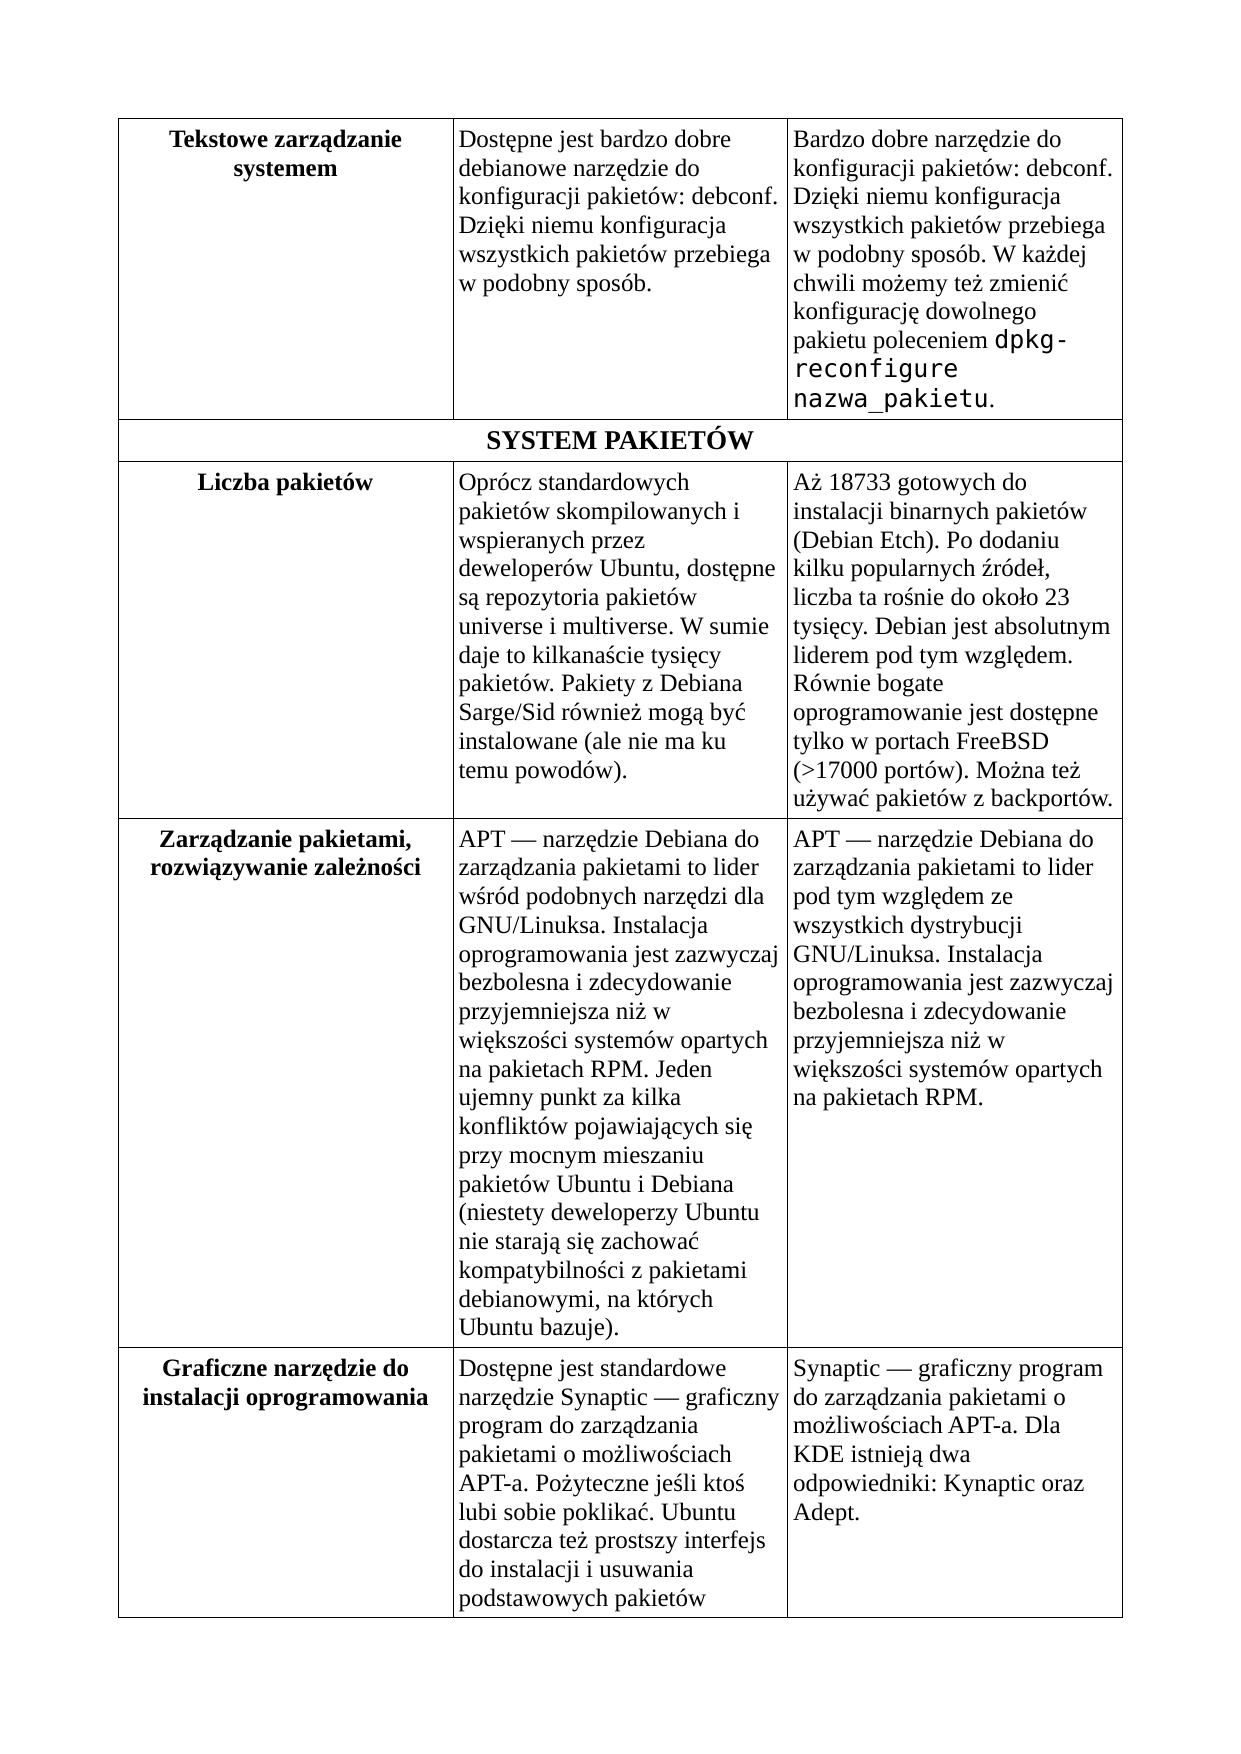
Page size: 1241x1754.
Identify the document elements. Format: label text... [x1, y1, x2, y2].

table_cell Synaptic — graficzny program do zarządzania pakietami o możliwościach APT-a. Dla KDE istnieją dwa odpowiedniki: Kynaptic oraz Adept. [788, 1348, 1122, 1617]
table_cell Oprócz standardowych pakietów skompilowanych i wspieranych przez deweloperów Ubuntu, dostępne są repozytoria pakietów universe i multiverse. W sumie daje to kilkanaście tysięcy pakietów. Pakiety z Debiana Sarge/Sid również mogą być instalowane (ale nie ma ku temu powodów). [454, 462, 787, 818]
table_cell SYSTEM PAKIETÓW [119, 420, 1122, 461]
table_cell APT — narzędzie Debiana do zarządzania pakietami to lider pod tym względem ze wszystkich dystrybucji GNU/Linuksa. Instalacja oprogramowania jest zazwyczaj bezbolesna i zdecydowanie przyjemniejsza niż w większości systemów opartych na pakietach RPM. [788, 819, 1122, 1347]
table_cell Tekstowe zarządzanie systemem [119, 119, 453, 419]
table_cell APT — narzędzie Debiana do zarządzania pakietami to lider wśród podobnych narzędzi dla GNU/Linuksa. Instalacja oprogramowania jest zazwyczaj bezbolesna i zdecydowanie przyjemniejsza niż w większości systemów opartych na pakietach RPM. Jeden ujemny punkt za kilka konfliktów pojawiających się przy mocnym mieszaniu pakietów Ubuntu i Debiana (niestety deweloperzy Ubuntu nie starają się zachować kompatybilności z pakietami debianowymi, na których Ubuntu bazuje). [454, 819, 787, 1347]
table_cell Bardzo dobre narzędzie do konfiguracji pakietów: debconf. Dzięki niemu konfiguracja wszystkich pakietów przebiega w podobny sposób. W każdej chwili możemy też zmienić konfigurację dowolnego pakietu poleceniem dpkg-reconfigure nazwa_pakietu. [788, 119, 1122, 419]
table_cell Aż 18733 gotowych do instalacji binarnych pakietów (Debian Etch). Po dodaniu kilku popularnych źródeł, liczba ta rośnie do około 23 tysięcy. Debian jest absolutnym liderem pod tym względem. Równie bogate oprogramowanie jest dostępne tylko w portach FreeBSD (>17000 portów). Można też używać pakietów z backportów. [788, 462, 1122, 818]
table_cell Liczba pakietów [119, 462, 453, 818]
table_cell Graficzne narzędzie do instalacji oprogramowania [119, 1348, 453, 1617]
table_cell Dostępne jest bardzo dobre debianowe narzędzie do konfiguracji pakietów: debconf. Dzięki niemu konfiguracja wszystkich pakietów przebiega w podobny sposób. [454, 119, 787, 419]
table_cell Zarządzanie pakietami, rozwiązywanie zależności [119, 819, 453, 1347]
table_cell Dostępne jest standardowe narzędzie Synaptic — graficzny program do zarządzania pakietami o możliwościach APT-a. Pożyteczne jeśli ktoś lubi sobie poklikać. Ubuntu dostarcza też prostszy interfejs do instalacji i usuwania podstawowych pakietów [454, 1348, 787, 1617]
